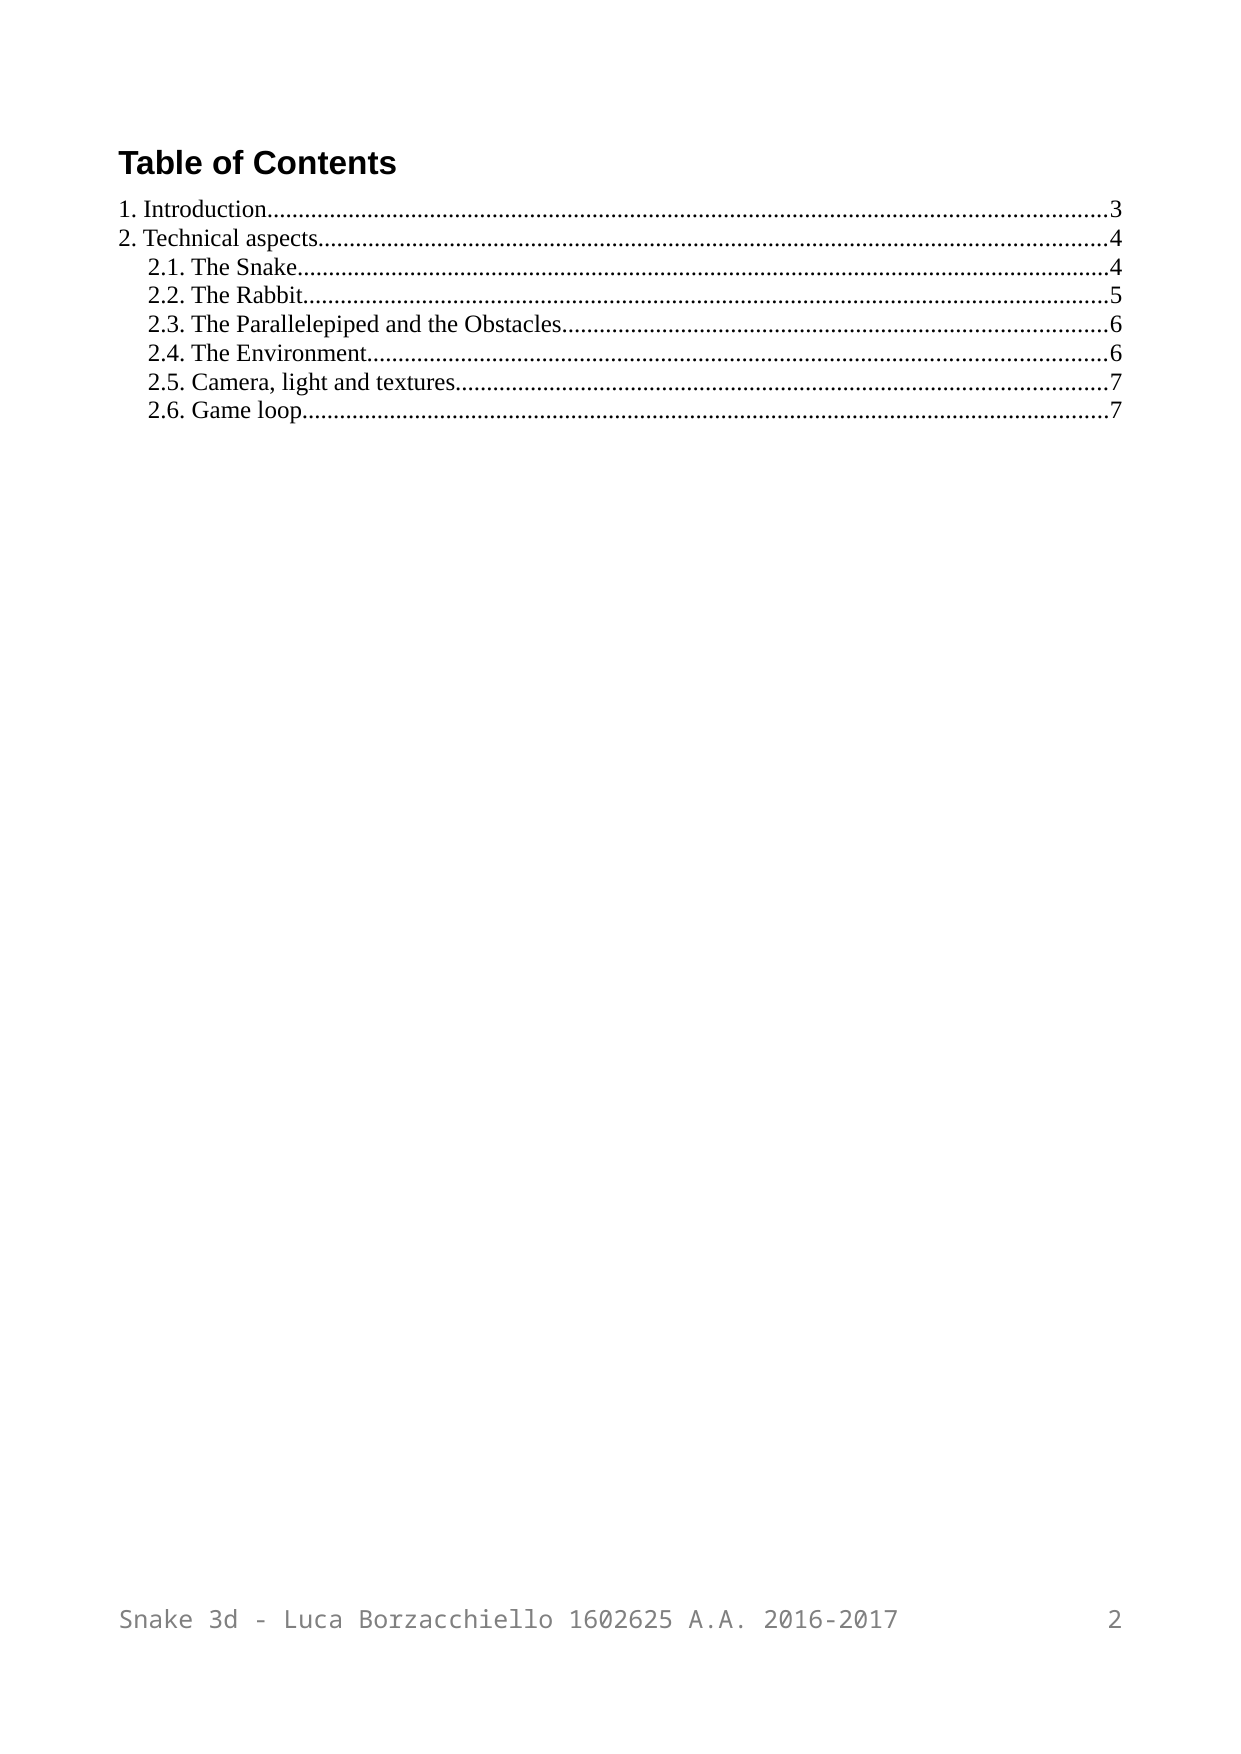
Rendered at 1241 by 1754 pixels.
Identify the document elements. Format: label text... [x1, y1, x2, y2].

text 2.4. The Environment 6 [148, 338, 1122, 367]
text 2.3. The Parallelepiped and the Obstacles 6 [148, 309, 1122, 338]
text 1. Introduction 3 [118, 194, 1122, 223]
text 2.1. The Snake 4 [148, 252, 1122, 280]
text 2. Technical aspects 4 [118, 223, 1122, 252]
text 2.6. Game loop 7 [148, 395, 1122, 424]
text 2.2. The Rabbit 5 [148, 280, 1122, 309]
text 2.5. Camera, light and textures 7 [148, 367, 1122, 395]
subtitle Table of Contents [118, 143, 1122, 182]
